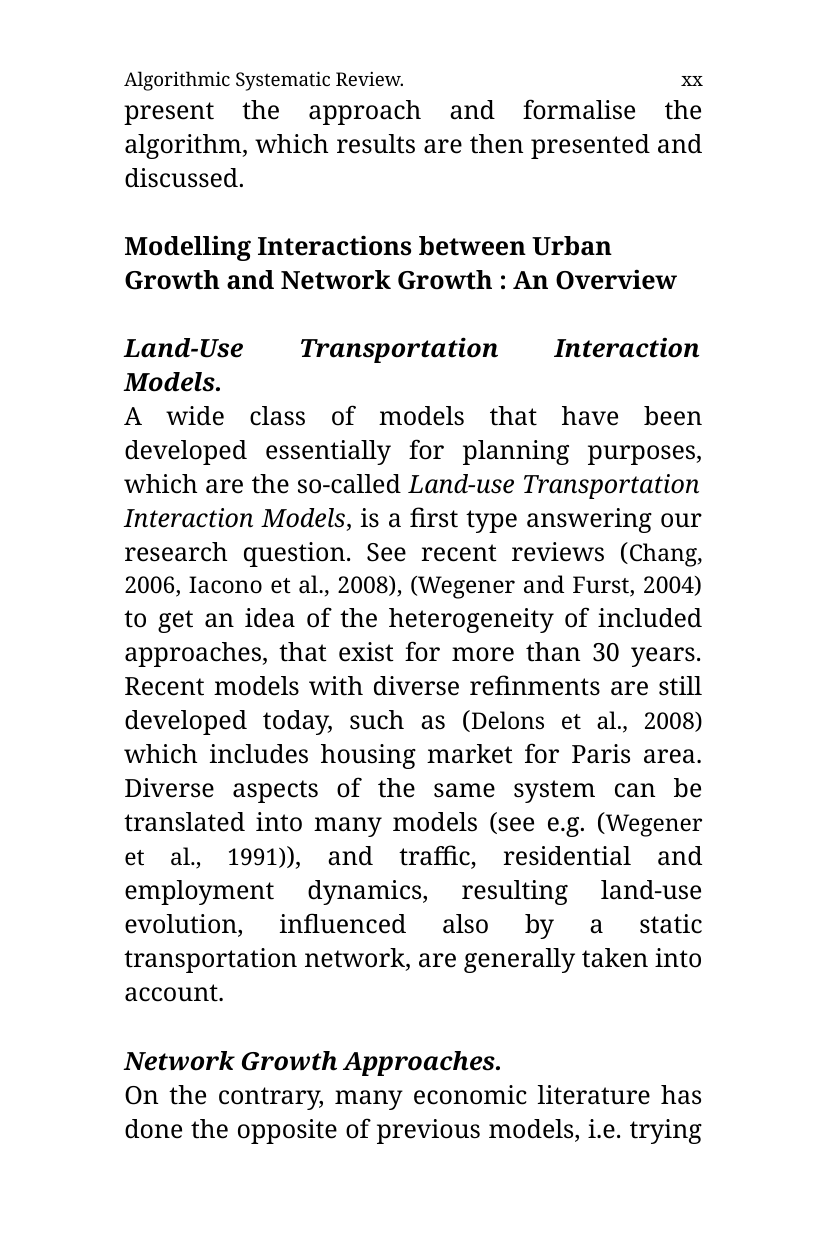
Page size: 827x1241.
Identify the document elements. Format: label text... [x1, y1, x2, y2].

text On the contrary, many economic literature has done the opposite of previous models, i.e. trying [124, 1077, 703, 1145]
text Network Growth Approaches. [124, 1043, 703, 1077]
text A wide class of models that have been developed essentially for planning purposes, which are the so-called Land-use Transportation Interaction Models, is a first type answering our research question. See recent reviews (Chang, 2006, Iacono et al., 2008), (Wegener and Furst, 2004) to get an idea of the heterogeneity of included approaches, that exist for more than 30 years. Recent models with diverse refinments are still developed today, such as (Delons et al., 2008) which includes housing market for Paris area. Diverse aspects of the same system can be translated into many models (see e.g. (Wegener et al., 1991)), and traffic, residential and employment dynamics, resulting land-use evolution, influenced also by a static transportation network, are generally taken into account. [124, 399, 703, 1009]
text present the approach and formalise the algorithm, which results are then presented and discussed. [124, 92, 703, 194]
text Modelling Interactions between Urban Growth and Network Growth : An Overview [124, 228, 703, 297]
text Land-Use Transportation Interaction Models. [124, 331, 703, 399]
